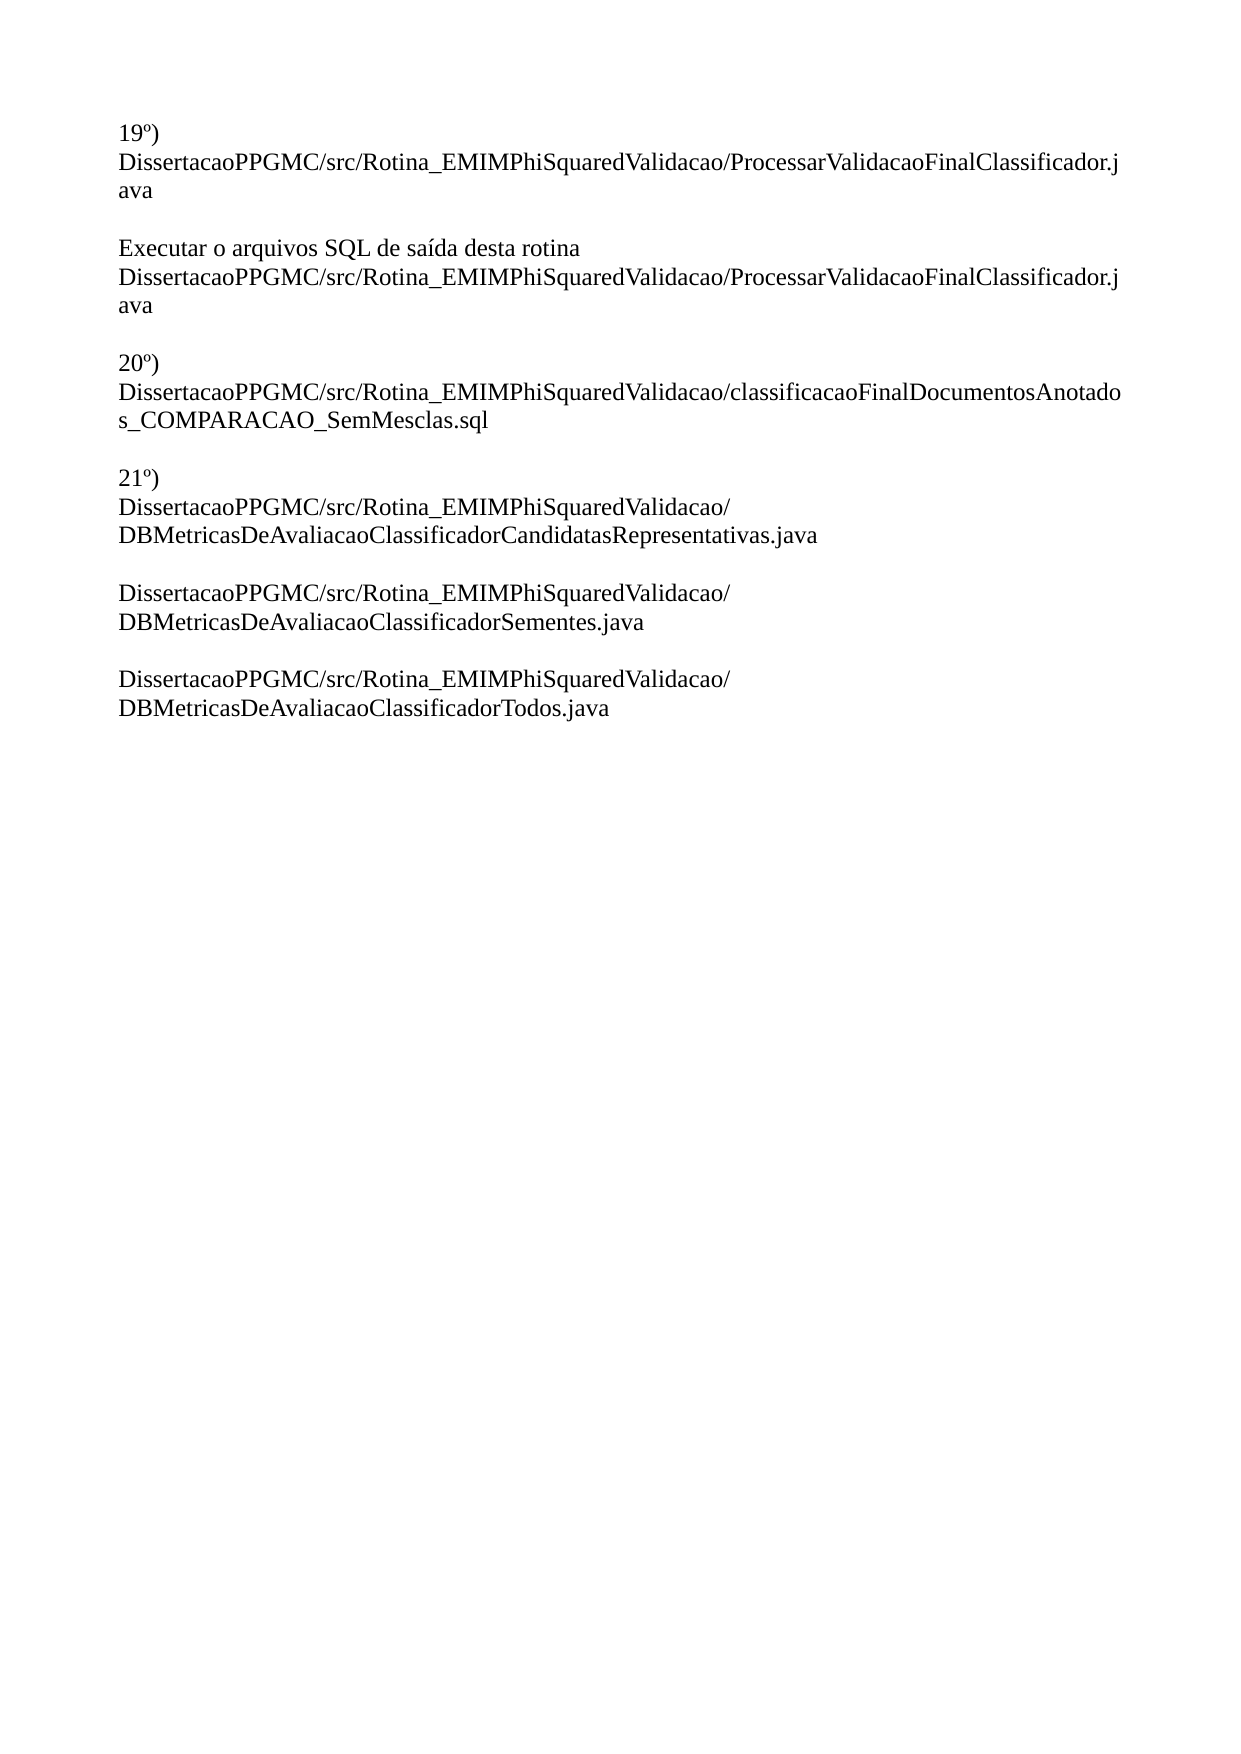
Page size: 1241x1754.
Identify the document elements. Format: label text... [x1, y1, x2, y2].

text 19º) DissertacaoPPGMC/src/Rotina_EMIMPhiSquaredValidacao/ProcessarValidacaoFinalClassificador.java [118, 118, 1122, 204]
text Executar o arquivos SQL de saída desta rotina DissertacaoPPGMC/src/Rotina_EMIMPhiSquaredValidacao/ProcessarValidacaoFinalClassificador.java [118, 233, 1122, 319]
text 20º) DissertacaoPPGMC/src/Rotina_EMIMPhiSquaredValidacao/classificacaoFinalDocumentosAnotados_COMPARACAO_SemMesclas.sql [118, 348, 1122, 434]
text DissertacaoPPGMC/src/Rotina_EMIMPhiSquaredValidacao/DBMetricasDeAvaliacaoClassificadorSementes.java [118, 578, 1122, 636]
text 21º) [118, 463, 1122, 492]
text DissertacaoPPGMC/src/Rotina_EMIMPhiSquaredValidacao/DBMetricasDeAvaliacaoClassificadorCandidatasRepresentativas.java [118, 492, 1122, 549]
text DissertacaoPPGMC/src/Rotina_EMIMPhiSquaredValidacao/DBMetricasDeAvaliacaoClassificadorTodos.java [118, 664, 1122, 722]
